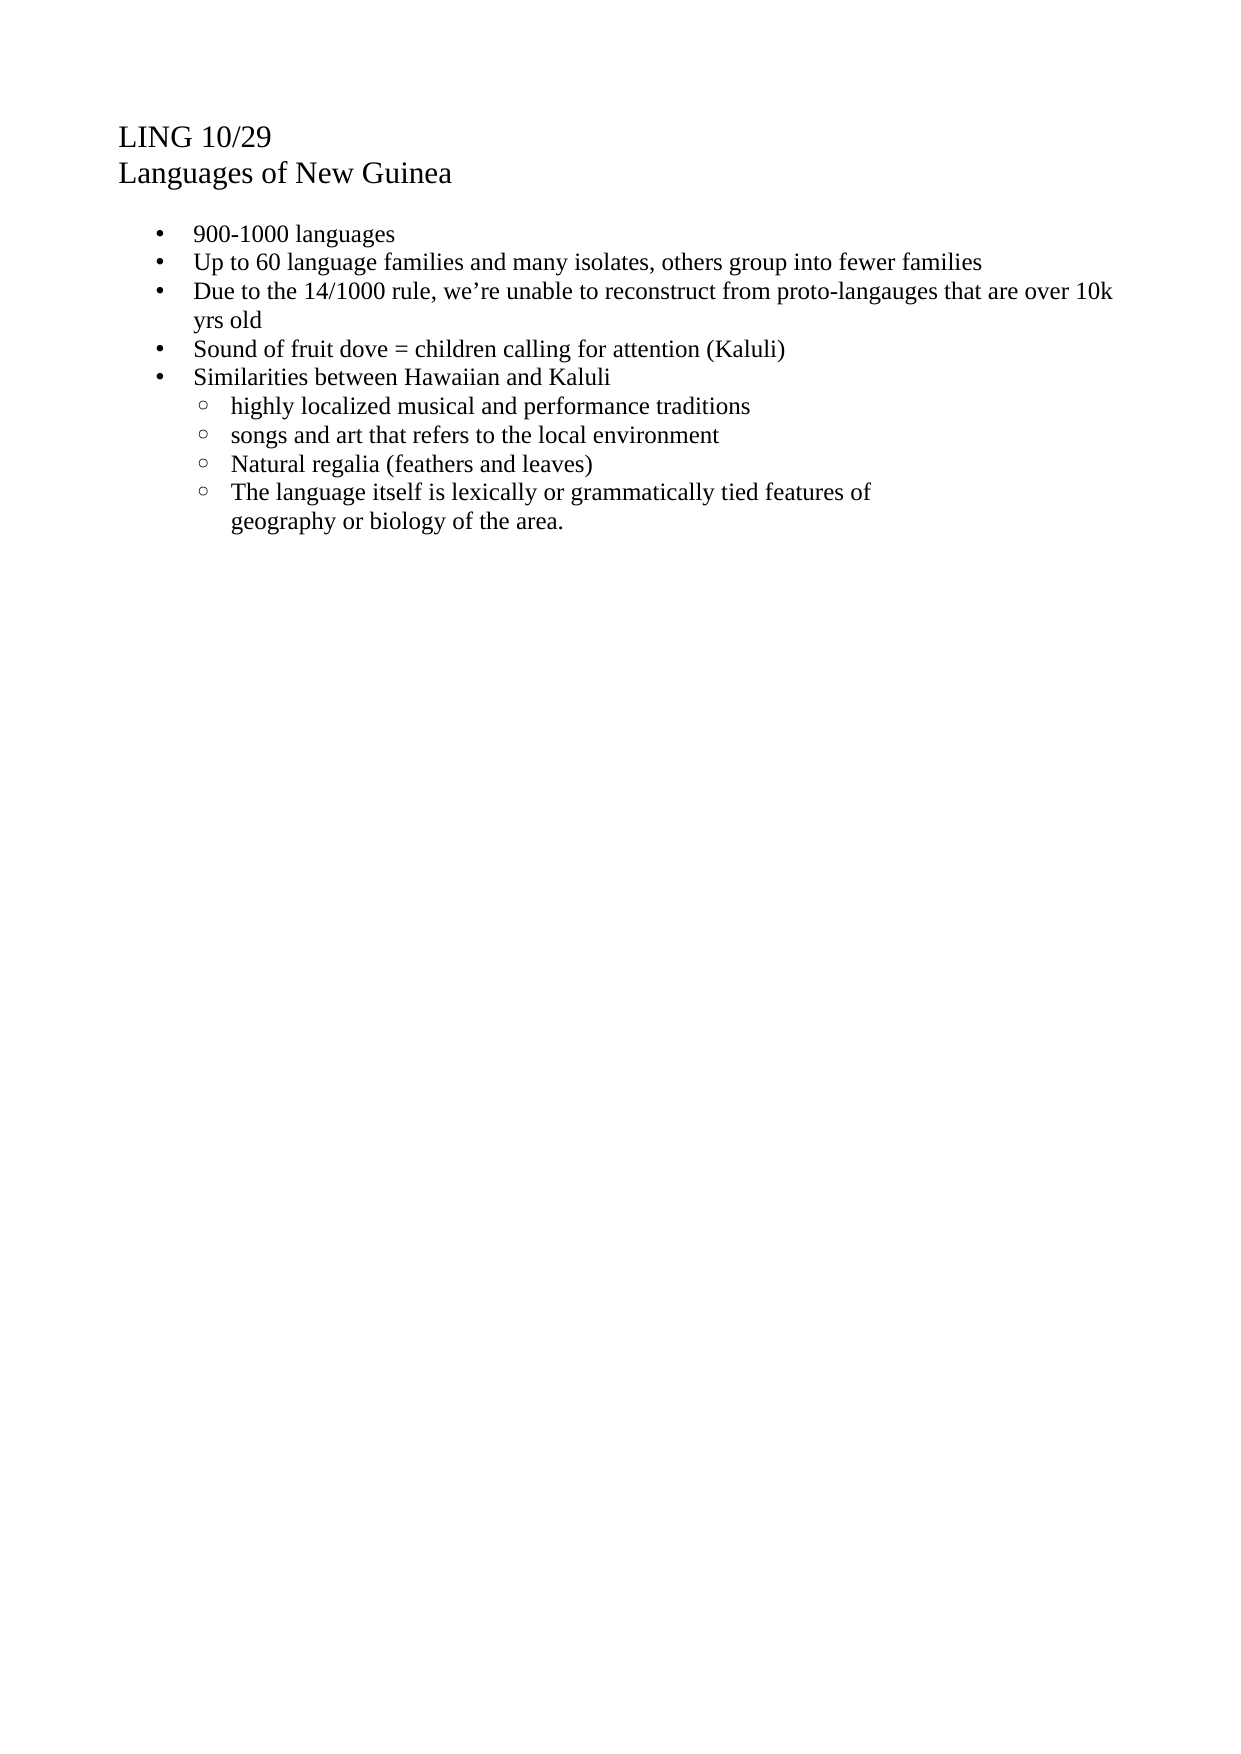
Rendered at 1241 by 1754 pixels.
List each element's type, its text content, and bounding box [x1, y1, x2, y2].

list songs and art that refers to the local environment [193, 420, 1122, 449]
list Sound of fruit dove = children calling for attention (Kaluli) [156, 334, 1122, 362]
list highly localized musical and performance traditions [193, 391, 1122, 420]
text Languages of New Guinea [118, 154, 1122, 190]
list geography or biology of the area. [193, 506, 1122, 535]
list Up to 60 language families and many isolates, others group into fewer families [156, 247, 1122, 276]
list Due to the 14/1000 rule, we’re unable to reconstruct from proto-langauges that are over 10k yrs old [156, 276, 1122, 334]
list Similarities between Hawaiian and Kaluli [156, 362, 1122, 391]
list Natural regalia (feathers and leaves) [193, 449, 1122, 477]
list 900-1000 languages [156, 219, 1122, 247]
list The language itself is lexically or grammatically tied features of [193, 477, 1122, 506]
text LING 10/29 [118, 118, 1122, 154]
